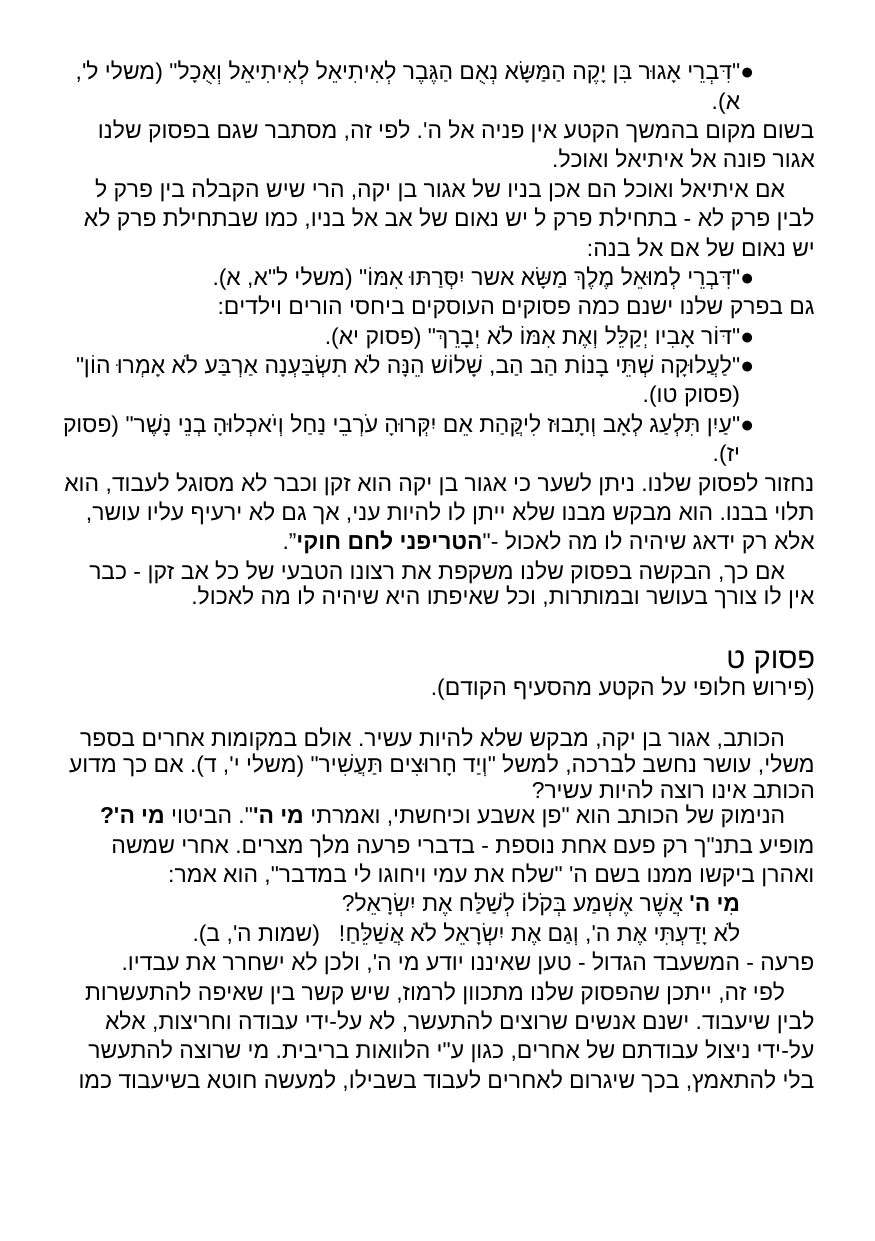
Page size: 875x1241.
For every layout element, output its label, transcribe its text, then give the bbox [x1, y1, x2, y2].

list "עַיִן תִּלְעַג לְאָב וְתָבוּז לִיקֲּהַת אֵם יִקְּרוּהָ עֹרְבֵי נַחַל וְיֹאכְלוּהָ בְנֵי נָשֶׁר" (פסוק יז). [59, 411, 778, 466]
text מִי ה' אֲשֶׁר אֶשְׁמַע בְּקֹלוֹ לְשַׁלַּח אֶת יִשְׂרָאֵל? [59, 891, 740, 917]
text לֹא יָדַעְתִּי אֶת ה', וְגַם אֶת יִשְׂרָאֵל לֹא אֲשַׁלֵּחַ! (שמות ה', ב). [59, 920, 740, 946]
text גם בפרק שלנו ישנם כמה פסוקים העוסקים ביחסי הורים וילדים: [59, 294, 815, 319]
text לפי זה, ייתכן שהפסוק שלנו מתכוון לרמוז, שיש קשר בין שאיפה להתעשרות לבין שיעבוד. ישנם אנשים שרוצים להתעשר, לא על-ידי עבודה וחריצות, אלא על-ידי ניצול עבודתם של אחרים, כגון ע"י הלוואות בריבית. מי שרוצה להתעשר בלי להתאמץ, בכך שיגרום לאחרים לעבוד בשבילו, למעשה חוטא בשיעבוד כמו [59, 979, 815, 1093]
text אם כך, הבקשה בפסוק שלנו משקפת את רצונו הטבעי של כל אב זקן - כבר אין לו צורך בעושר ובמותרות, וכל שאיפתו היא שיהיה לו מה לאכול. [59, 558, 815, 609]
text הנימוק של הכותב הוא "פן אשבע וכיחשתי, ואמרתי מי ה'". הביטוי מי ה'? מופיע בתנ"ך רק פעם אחת נוספת - בדברי פרעה מלך מצרים. אחרי שמשה ואהרן ביקשו ממנו בשם ה' "שלח את עמי ויחוגו לי במדבר", הוא אמר: [59, 803, 815, 887]
text בשום מקום בהמשך הקטע אין פניה אל ה'. לפי זה, מסתבר שגם בפסוק שלנו אגור פונה אל איתיאל ואוכל. [59, 118, 815, 173]
text פסוק ט [59, 642, 815, 675]
text נחזור לפסוק שלנו. ניתן לשער כי אגור בן יקה הוא זקן וכבר לא מסוגל לעבוד, הוא תלוי בבנו. הוא מבקש מבנו שלא ייתן לו להיות עני, אך גם לא ירעיף עליו עושר, אלא רק ידאג שיהיה לו מה לאכול -"הטריפני לחם חוקי”. [59, 470, 815, 554]
list "דּוֹר אָבִיו יְקַלֵּל וְאֶת אִמּוֹ לֹא יְבָרֵךְ" (פסוק יא). [59, 323, 778, 349]
text הכותב, אגור בן יקה, מבקש שלא להיות עשיר. אולם במקומות אחרים בספר משלי, עושר נחשב לברכה, למשל "וְיַד חָרוּצִים תַּעֲשִׁיר" (משלי י', ד). אם כך מדוע הכותב אינו רוצה להיות עשיר? [59, 726, 815, 803]
text פרעה - המשעבד הגדול - טען שאיננו יודע מי ה', ולכן לא ישחרר את עבדיו. [59, 950, 815, 975]
list "דִּבְרֵי לְמוּאֵל מֶלֶךְ מַשָּׂא אשר יִסְּרַתּוּ אִמּוֹ" (משלי ל"א, א). [59, 264, 778, 290]
list "דִּבְרֵי אָגוּר בִּן יָקֶה הַמַּשָּׂא נְאֻם הַגֶּבֶר לְאִיתִיאֵל לְאִיתִיאֵל וְאֻכָל" (משלי ל', א). [59, 59, 778, 114]
text אם איתיאל ואוכל הם אכן בניו של אגור בן יקה, הרי שיש הקבלה בין פרק ל לבין פרק לא - בתחילת פרק ל יש נאום של אב אל בניו, כמו שבתחילת פרק לא יש נאום של אם אל בנה: [59, 176, 815, 261]
list "לַעֲלוּקָה שְׁתֵּי בָנוֹת הַב הַב, שָׁלוֹשׁ הֵנָּה לֹא תִשְׂבַּעְנָה אַרְבַּע לֹא אָמְרוּ הוֹן" (פסוק טו). [59, 353, 778, 408]
text (פירוש חלופי על הקטע מהסעיף הקודם). [59, 675, 815, 700]
